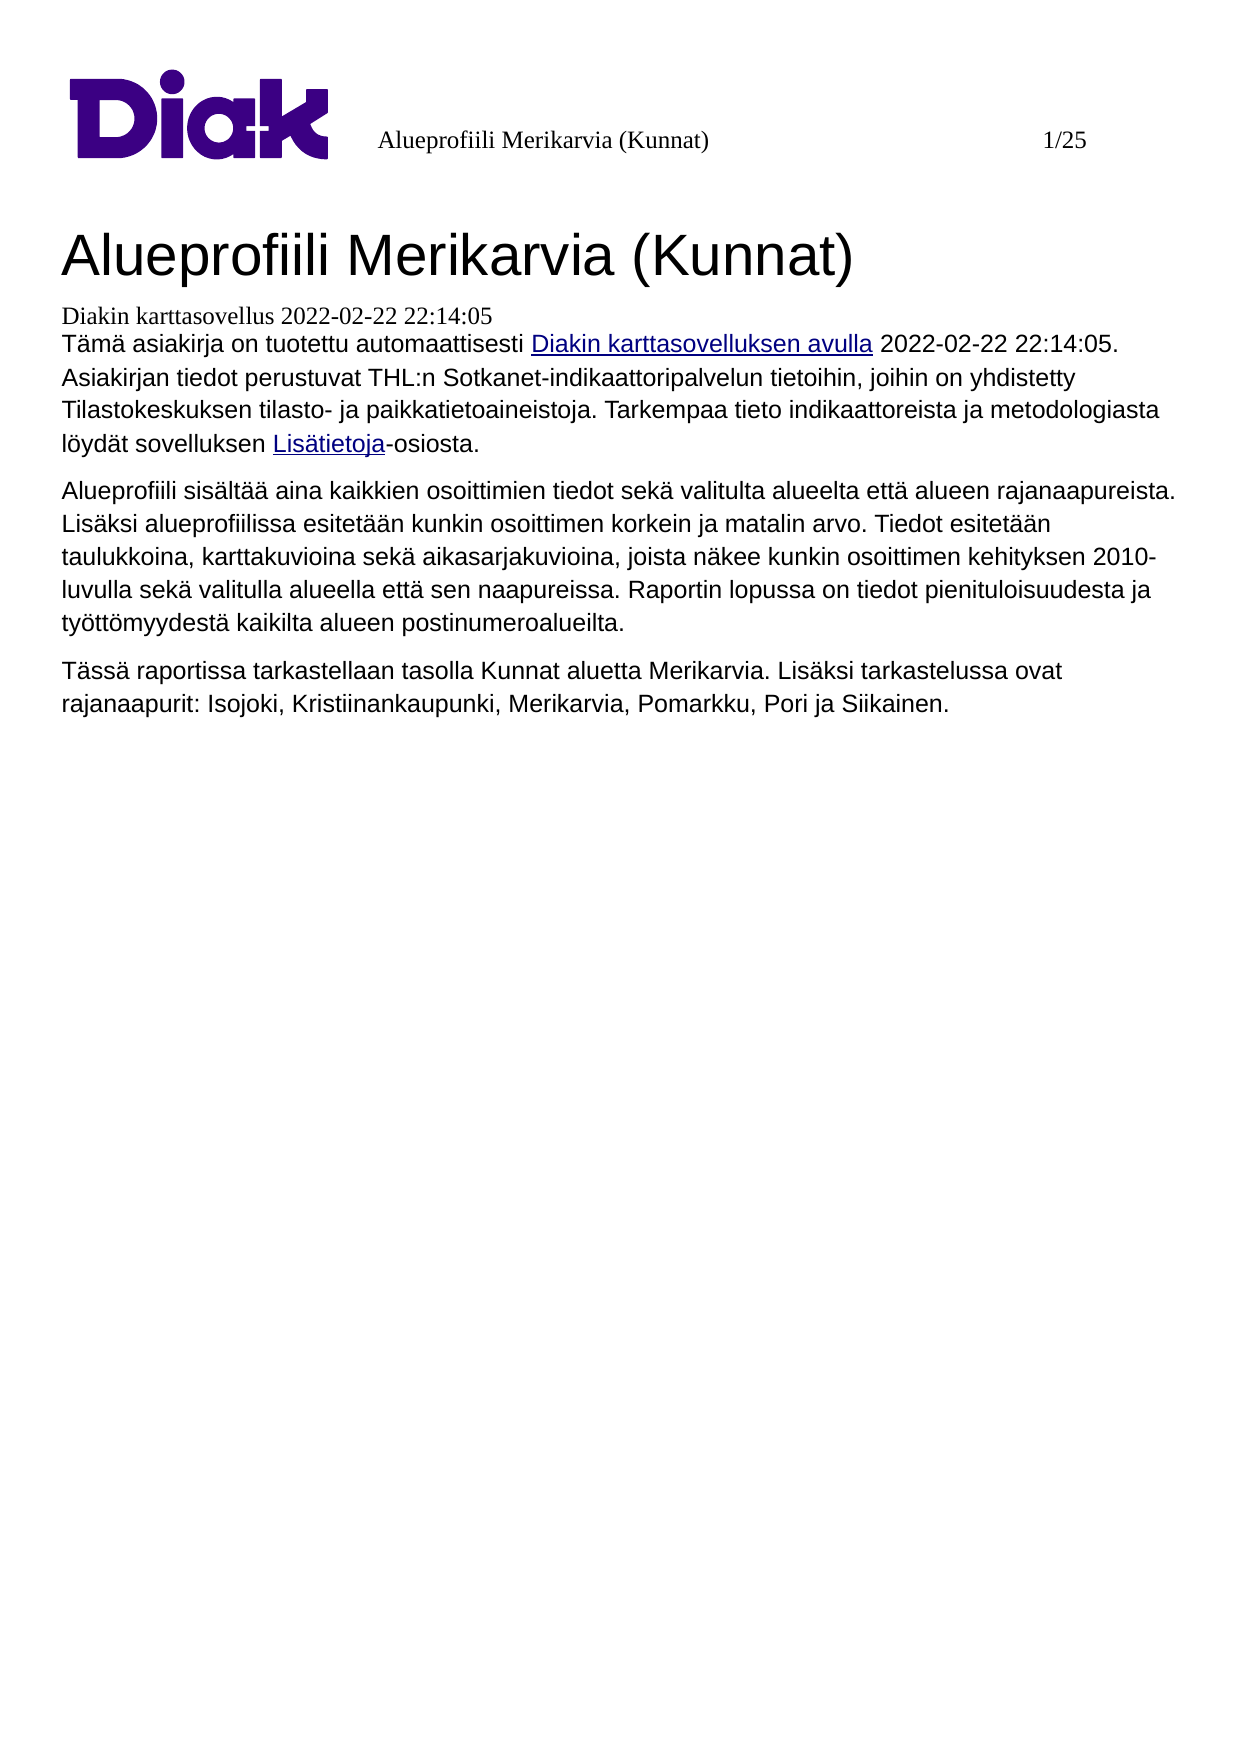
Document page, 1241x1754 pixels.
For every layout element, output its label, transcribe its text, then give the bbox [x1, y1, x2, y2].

text Diakin karttasovellus 2022-02-22 22:14:05 [61, 301, 1179, 329]
text Tämä asiakirja on tuotettu automaattisesti Diakin karttasovelluksen avulla 2022-02-22 22:14:05. Asiakirjan tiedot perustuvat THL:n Sotkanet-indikaattoripalvelun tietoihin, joihin on yhdistetty Tilastokeskuksen tilasto- ja paikkatietoaineistoja. Tarkempaa tieto indikaattoreista ja metodologiasta löydät sovelluksen Lisätietoja-osiosta. [61, 329, 1179, 457]
text Alueprofiili sisältää aina kaikkien osoittimien tiedot sekä valitulta alueelta että alueen rajanaapureista. Lisäksi alueprofiilissa esitetään kunkin osoittimen korkein ja matalin arvo. Tiedot esitetään taulukkoina, karttakuvioina sekä aikasarjakuvioina, joista näkee kunkin osoittimen kehityksen 2010-luvulla sekä valitulla alueella että sen naapureissa. Raportin lopussa on tiedot pienituloisuudesta ja työttömyydestä kaikilta alueen postinumeroalueilta. [61, 476, 1179, 637]
text Tässä raportissa tarkastellaan tasolla Kunnat aluetta Merikarvia. Lisäksi tarkastelussa ovat rajanaapurit: Isojoki, Kristiinankaupunki, Merikarvia, Pomarkku, Pori ja Siikainen. [61, 656, 1179, 718]
title Alueprofiili Merikarvia (Kunnat) [61, 221, 1179, 288]
